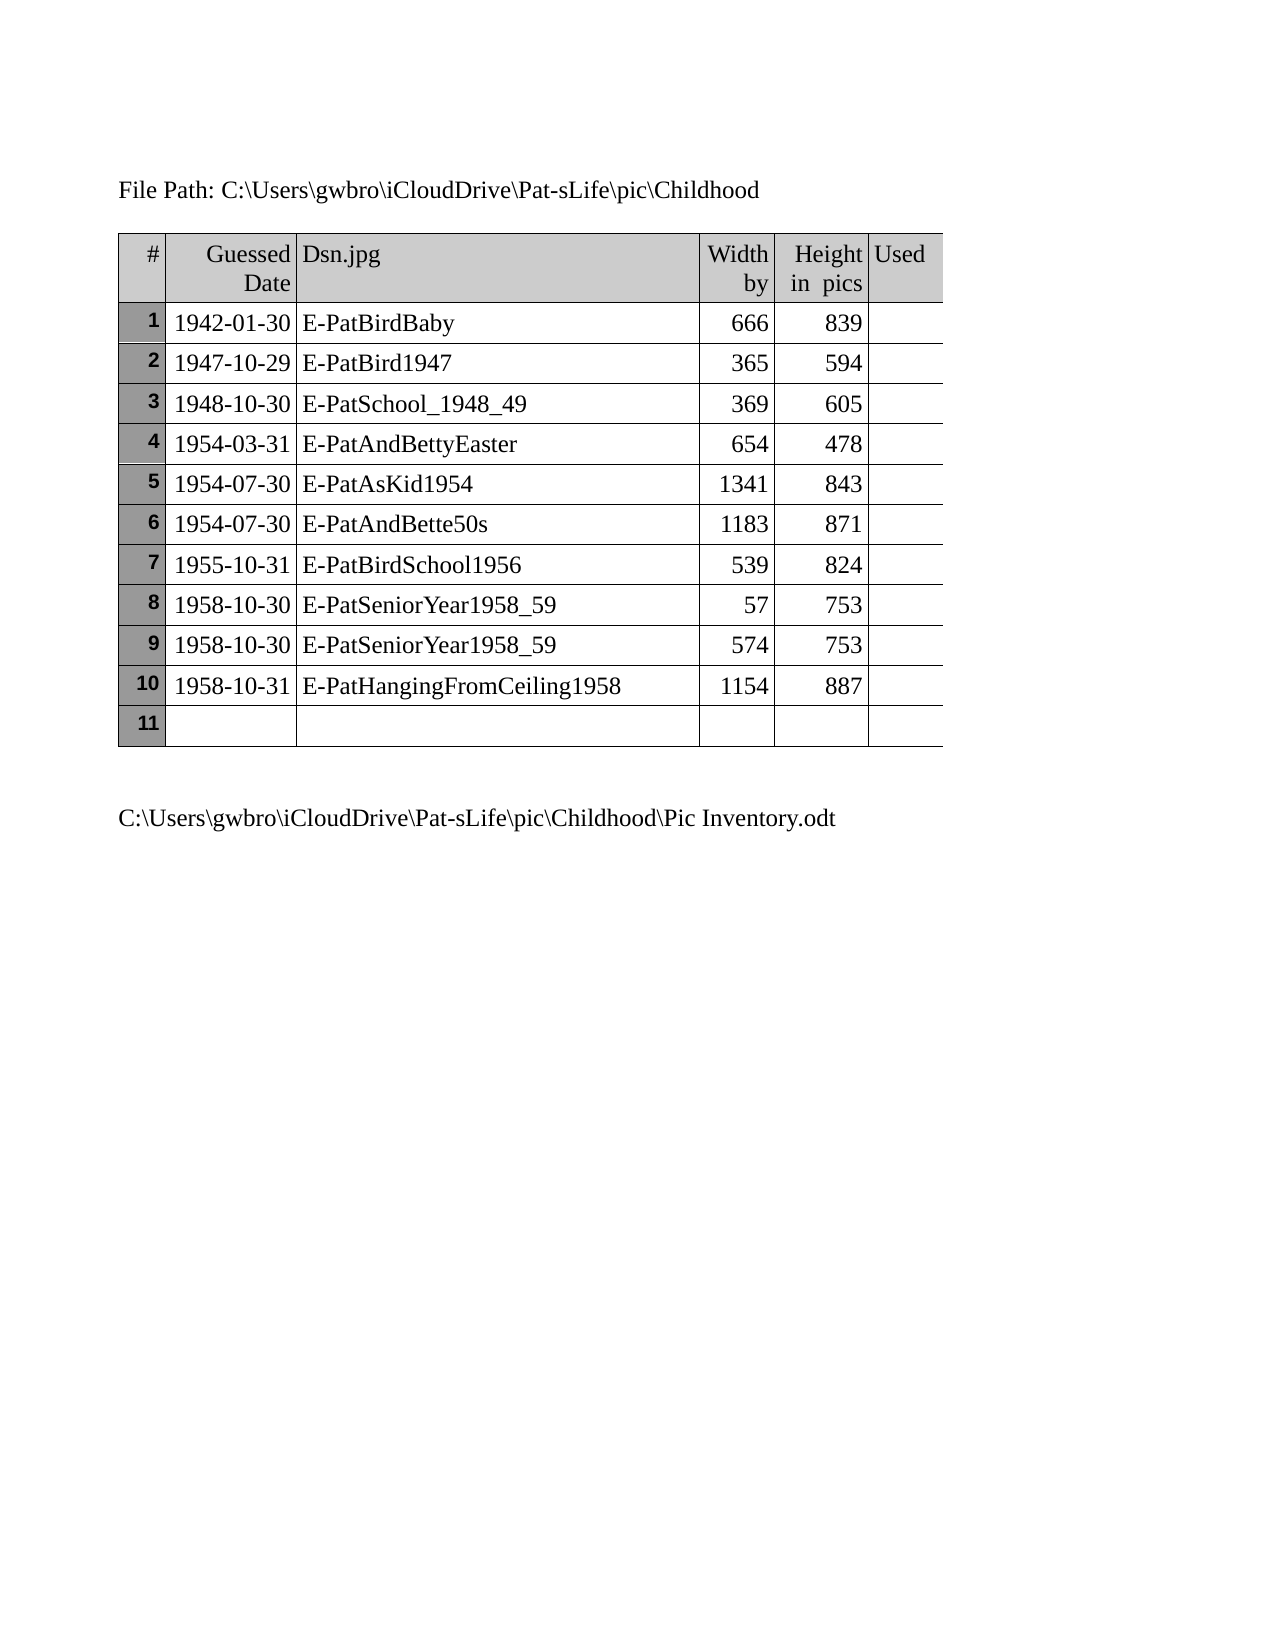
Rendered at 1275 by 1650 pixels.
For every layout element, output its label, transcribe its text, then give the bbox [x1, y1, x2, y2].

table_cell [297, 706, 699, 746]
table_cell E-PatAsKid1954 [297, 465, 699, 504]
table_cell 6 [119, 505, 165, 544]
table_cell [869, 465, 943, 504]
table_cell 11 [119, 706, 165, 746]
table_cell [166, 706, 296, 746]
table_cell [869, 706, 943, 746]
table_cell E-PatHangingFromCeiling1958 [297, 666, 699, 705]
table_cell 2 [119, 344, 165, 383]
table_cell 1958-10-31 [166, 666, 296, 705]
table_cell 1948-10-30 [166, 384, 296, 423]
table_cell [869, 545, 943, 584]
table_cell 753 [775, 626, 868, 665]
table_cell [869, 344, 943, 383]
table_cell 1954-07-30 [166, 465, 296, 504]
table_cell 9 [119, 626, 165, 665]
table_cell [869, 384, 943, 423]
table_cell 1341 [700, 465, 774, 504]
text C:\Users\gwbro\iCloudDrive\Pat-sLife\pic\Childhood\Pic Inventory.odt [118, 803, 1157, 832]
table_cell 887 [775, 666, 868, 705]
table_cell E-PatSeniorYear1958_59 [297, 585, 699, 625]
table_cell E-PatAndBettyEaster [297, 424, 699, 463]
table_cell 5 [119, 465, 165, 504]
table_cell [869, 303, 943, 342]
table_cell 666 [700, 303, 774, 342]
table_cell 365 [700, 344, 774, 383]
table_cell 1958-10-30 [166, 626, 296, 665]
text File Path: C:\Users\gwbro\iCloudDrive\Pat-sLife\pic\Childhood [118, 176, 1157, 204]
table_cell 7 [119, 545, 165, 584]
table_cell 1 [119, 303, 165, 342]
table_cell [775, 706, 868, 746]
table_cell 1958-10-30 [166, 585, 296, 625]
table_cell 605 [775, 384, 868, 423]
table_cell 3 [119, 384, 165, 423]
table_cell 753 [775, 585, 868, 625]
table_cell 4 [119, 424, 165, 463]
table_cell 824 [775, 545, 868, 584]
table_header Width by [700, 234, 774, 302]
table_cell 10 [119, 666, 165, 705]
table_cell 57 [700, 585, 774, 625]
table_cell 478 [775, 424, 868, 463]
table_cell 843 [775, 465, 868, 504]
table_cell 594 [775, 344, 868, 383]
table_header Guessed Date [166, 234, 296, 302]
table_cell [869, 666, 943, 705]
table_cell 539 [700, 545, 774, 584]
table_cell 1947-10-29 [166, 344, 296, 383]
table_header Dsn.jpg [297, 234, 699, 302]
table_cell E-PatSeniorYear1958_59 [297, 626, 699, 665]
table_header # [119, 234, 165, 302]
table_cell E-PatBirdSchool1956 [297, 545, 699, 584]
table_cell [869, 585, 943, 625]
table_header Used [869, 234, 943, 302]
table_cell 8 [119, 585, 165, 625]
table_cell 654 [700, 424, 774, 463]
table_cell 1954-03-31 [166, 424, 296, 463]
table_cell 871 [775, 505, 868, 544]
table_cell [869, 505, 943, 544]
table_cell 1183 [700, 505, 774, 544]
table_cell 574 [700, 626, 774, 665]
table_cell 1954-07-30 [166, 505, 296, 544]
table_cell E-PatBird1947 [297, 344, 699, 383]
table_cell 1154 [700, 666, 774, 705]
table_cell 1942-01-30 [166, 303, 296, 342]
table_cell [869, 626, 943, 665]
table_cell 369 [700, 384, 774, 423]
table_cell 1955-10-31 [166, 545, 296, 584]
table_cell [869, 424, 943, 463]
table_cell 839 [775, 303, 868, 342]
table_cell E-PatAndBette50s [297, 505, 699, 544]
table_cell [700, 706, 774, 746]
table_cell E-PatSchool_1948_49 [297, 384, 699, 423]
table_cell E-PatBirdBaby [297, 303, 699, 342]
table_header Height in pics [775, 234, 868, 302]
